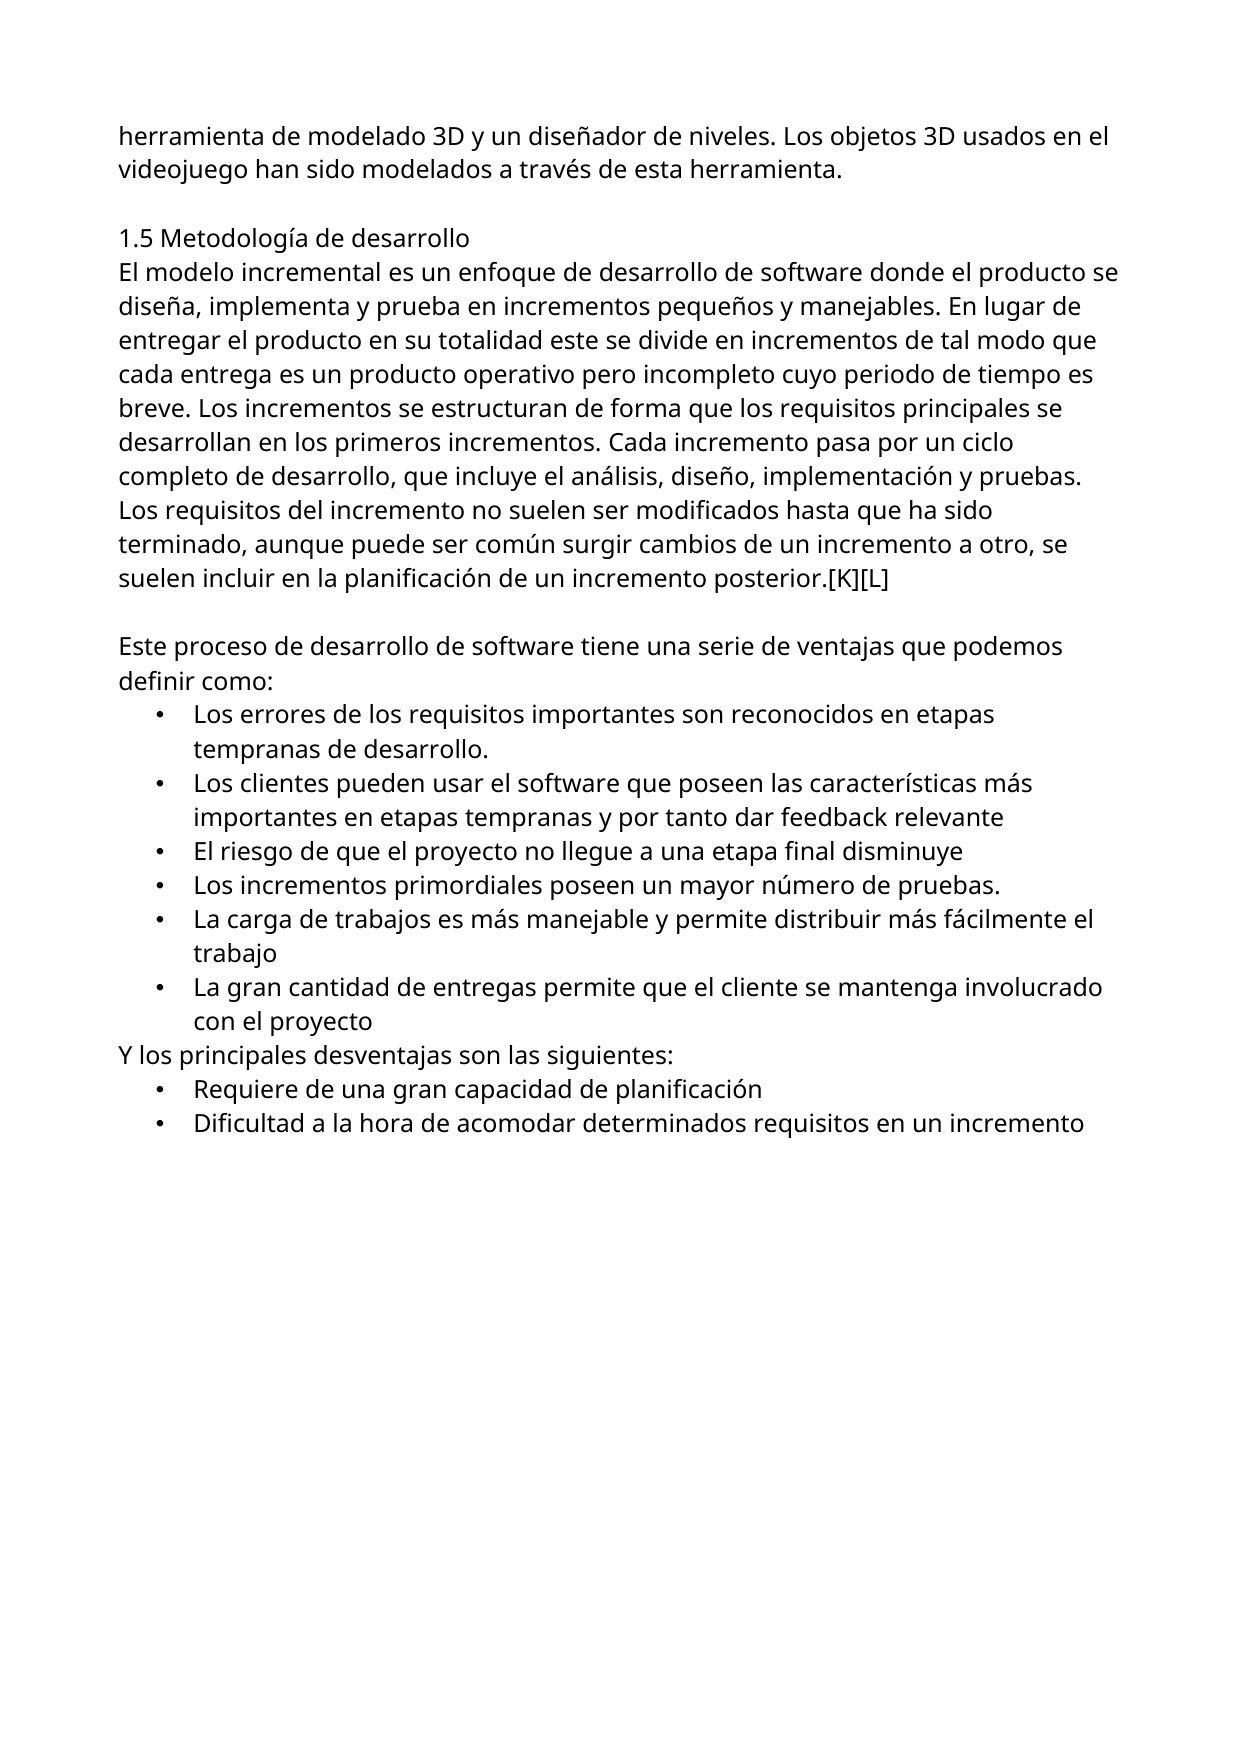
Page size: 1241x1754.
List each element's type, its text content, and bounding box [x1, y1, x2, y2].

list Los errores de los requisitos importantes son reconocidos en etapas tempranas de desarrollo. [156, 697, 1122, 765]
text Y los principales desventajas son las siguientes: [118, 1038, 1122, 1072]
list El riesgo de que el proyecto no llegue a una etapa final disminuye [156, 833, 1122, 867]
list Requiere de una gran capacidad de planificación [156, 1072, 1122, 1106]
list Dificultad a la hora de acomodar determinados requisitos en un incremento [156, 1106, 1122, 1140]
list Los clientes pueden usar el software que poseen las características más importantes en etapas tempranas y por tanto dar feedback relevante [156, 765, 1122, 833]
list Los incrementos primordiales poseen un mayor número de pruebas. [156, 867, 1122, 902]
text 1.5 Metodología de desarrollo [118, 220, 1122, 254]
list La gran cantidad de entregas permite que el cliente se mantenga involucrado con el proyecto [156, 970, 1122, 1038]
text herramienta de modelado 3D y un diseñador de niveles. Los objetos 3D usados en el videojuego han sido modelados a través de esta herramienta. [118, 118, 1122, 186]
text Este proceso de desarrollo de software tiene una serie de ventajas que podemos definir como: [118, 629, 1122, 697]
list La carga de trabajos es más manejable y permite distribuir más fácilmente el trabajo [156, 902, 1122, 970]
text El modelo incremental es un enfoque de desarrollo de software donde el producto se diseña, implementa y prueba en incrementos pequeños y manejables. En lugar de entregar el producto en su totalidad este se divide en incrementos de tal modo que cada entrega es un producto operativo pero incompleto cuyo periodo de tiempo es breve. Los incrementos se estructuran de forma que los requisitos principales se desarrollan en los primeros incrementos. Cada incremento pasa por un ciclo completo de desarrollo, que incluye el análisis, diseño, implementación y pruebas. Los requisitos del incremento no suelen ser modificados hasta que ha sido terminado, aunque puede ser común surgir cambios de un incremento a otro, se suelen incluir en la planificación de un incremento posterior.[K][L] [118, 254, 1122, 595]
